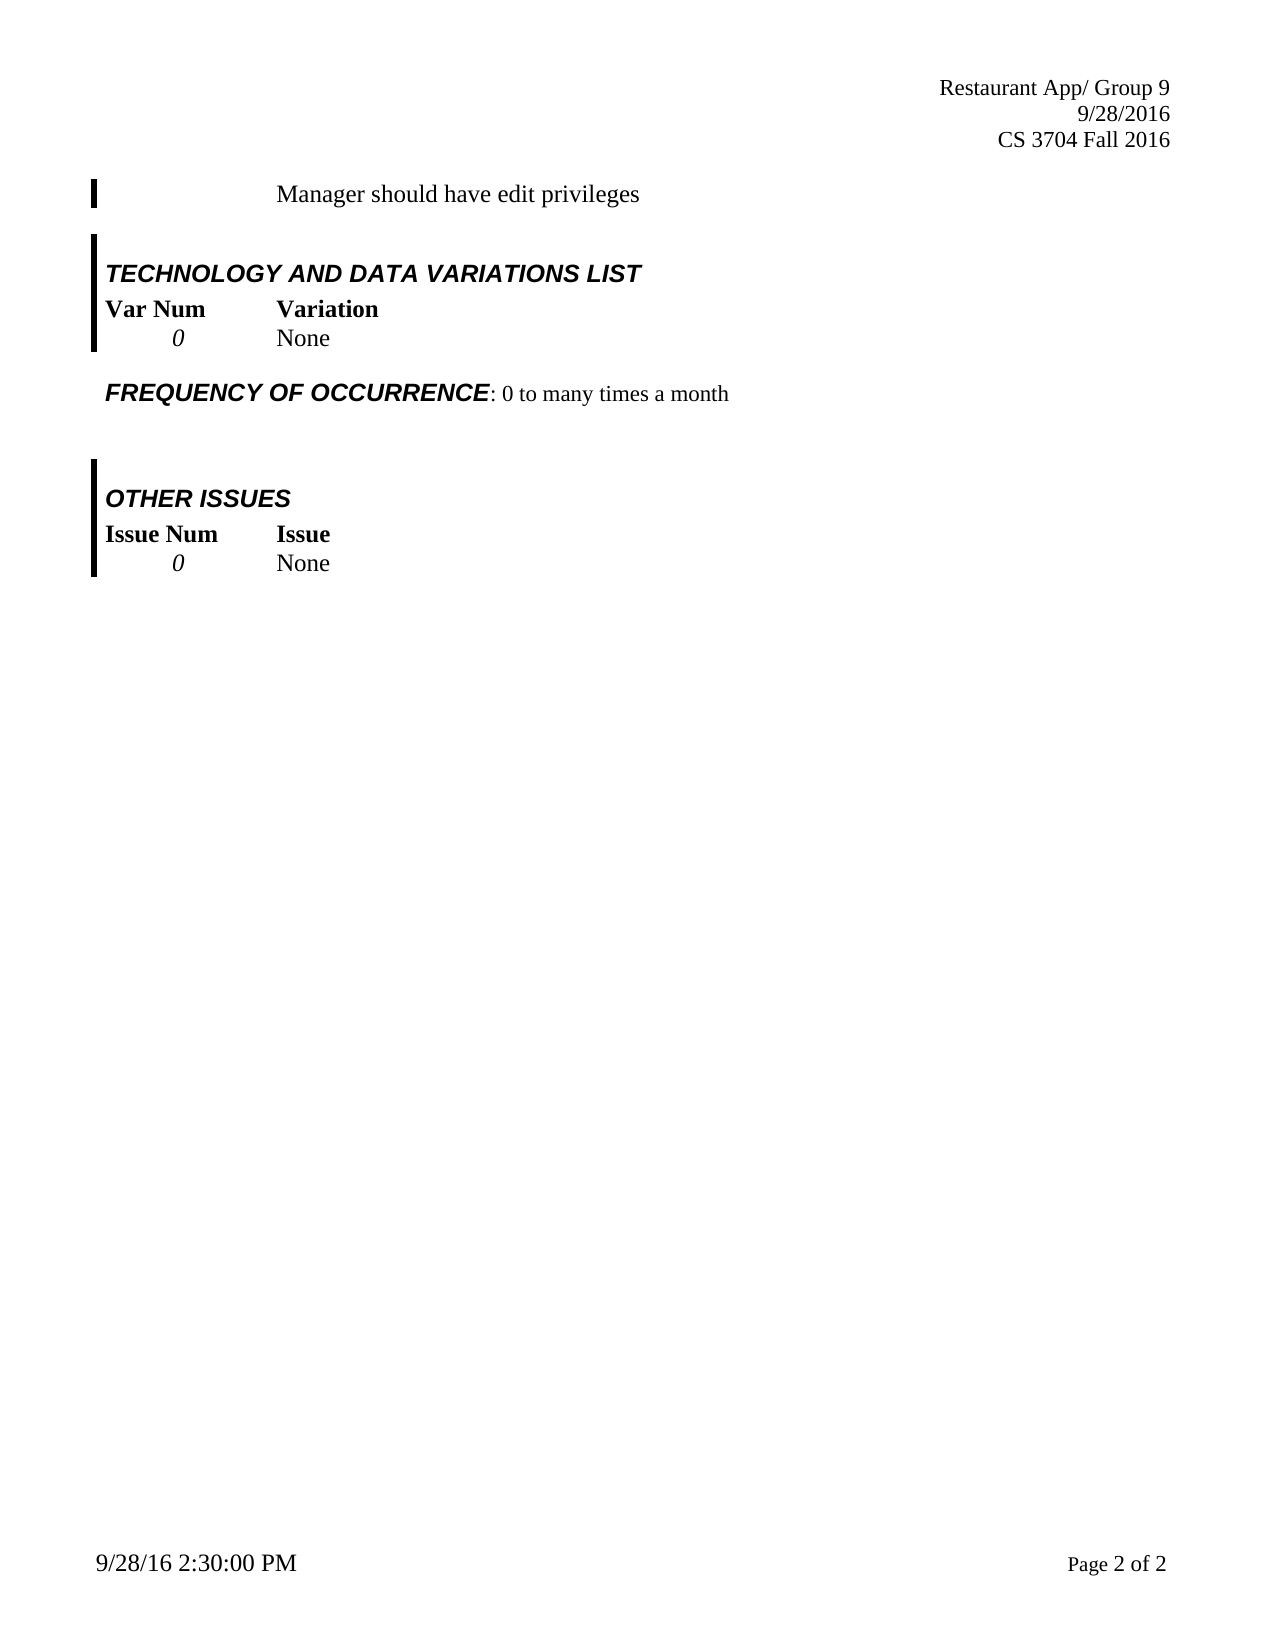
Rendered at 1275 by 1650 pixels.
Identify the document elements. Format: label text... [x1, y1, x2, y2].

table_cell Issue [265, 519, 1164, 548]
table_cell 0 [97, 548, 265, 577]
table_cell Issue Num [97, 519, 265, 548]
text FREQUENCY OF OCCURRENCE: 0 to many times a month [105, 378, 1170, 407]
table_cell Manager should have edit privileges [265, 179, 1164, 208]
table_header TECHNOLOGY AND DATA VARIATIONS LIST [97, 234, 1164, 294]
table_cell 0 [97, 323, 265, 352]
table_cell Variation [265, 294, 1164, 323]
table_cell Var Num [97, 294, 265, 323]
table_header OTHER ISSUES [97, 459, 1164, 519]
table_cell [97, 179, 265, 208]
table_cell None [265, 548, 1164, 577]
table_cell None [265, 323, 1164, 352]
